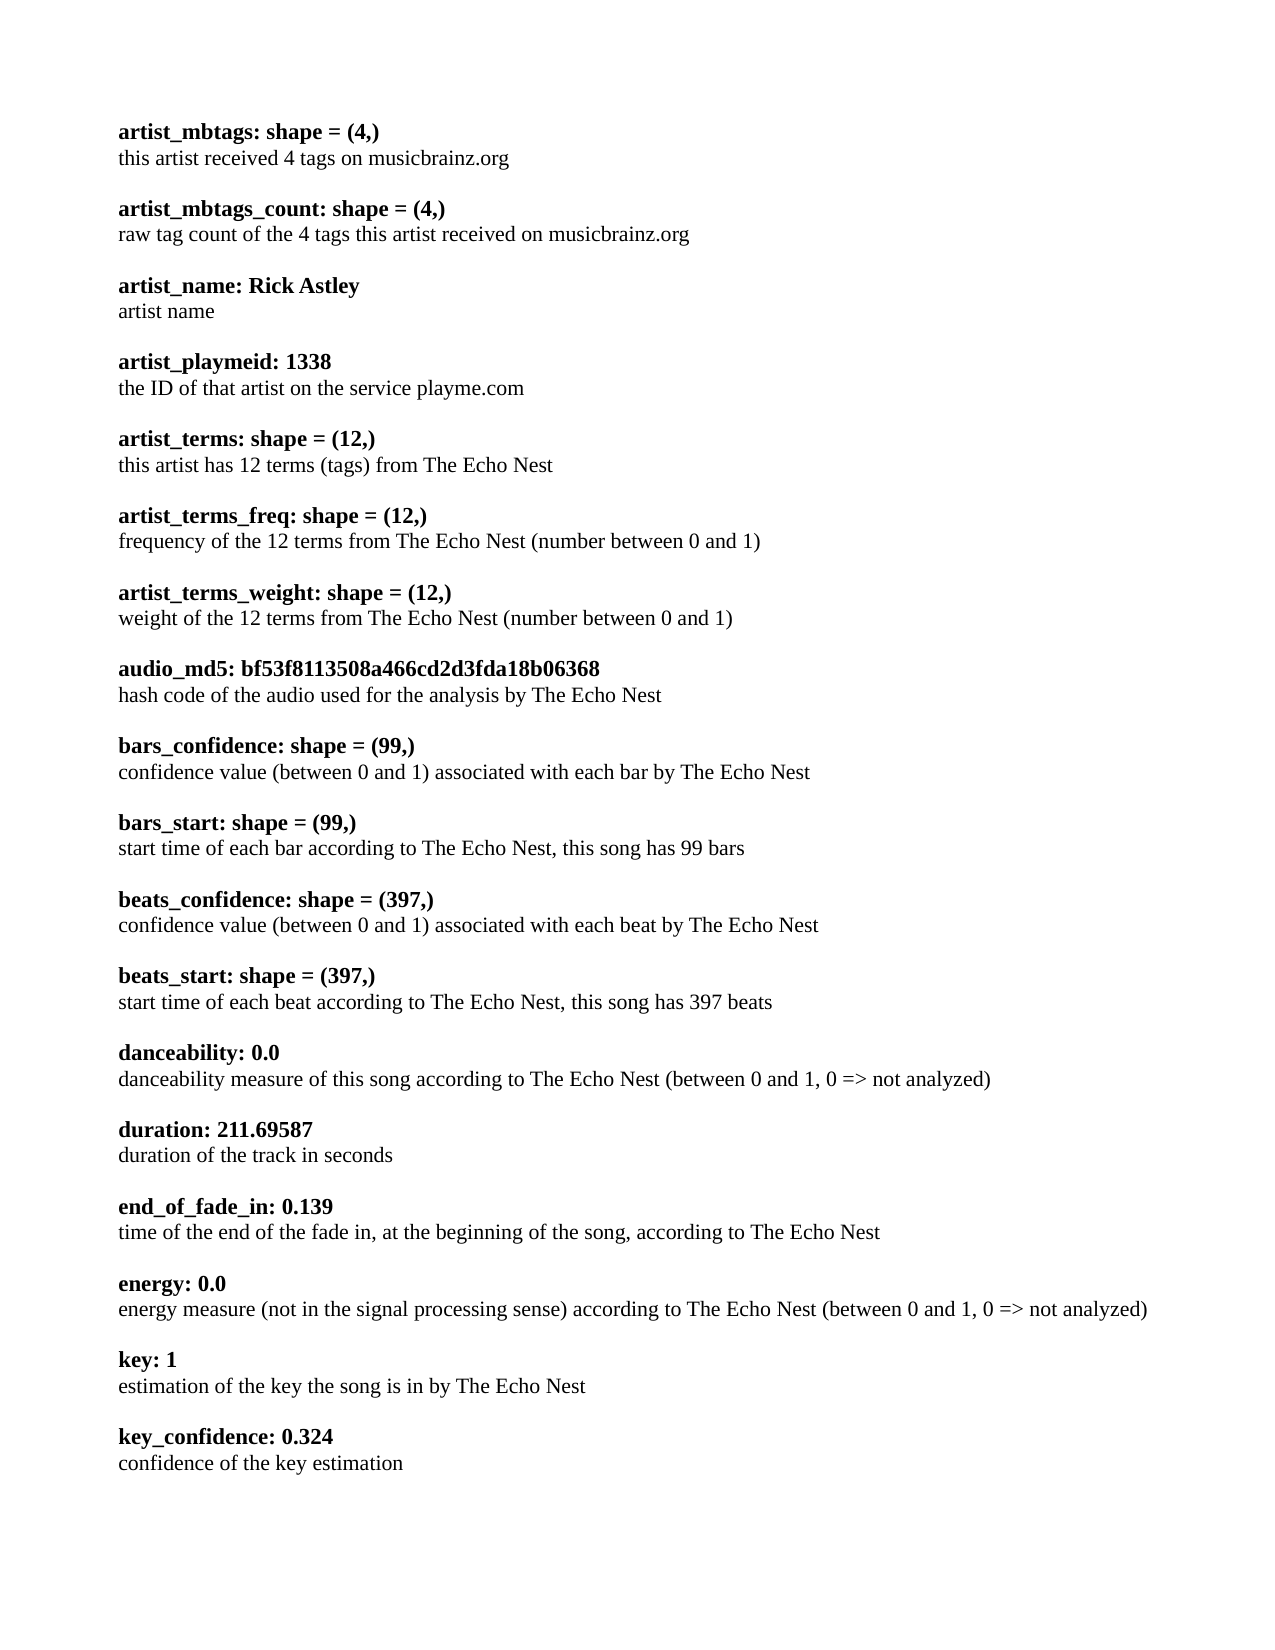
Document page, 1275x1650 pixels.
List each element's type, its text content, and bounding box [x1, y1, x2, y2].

text bars_start: shape = (99,) [118, 809, 1157, 835]
text weight of the 12 terms from The Echo Nest (number between 0 and 1) [118, 605, 1157, 630]
text energy: 0.0 [118, 1270, 1157, 1296]
text hash code of the audio used for the analysis by The Echo Nest [118, 682, 1157, 707]
text duration of the track in seconds [118, 1142, 1157, 1168]
text beats_start: shape = (397,) [118, 963, 1157, 989]
text bars_confidence: shape = (99,) [118, 732, 1157, 759]
text artist_terms_freq: shape = (12,) [118, 502, 1157, 528]
text start time of each beat according to The Echo Nest, this song has 397 beats [118, 989, 1157, 1014]
text estimation of the key the song is in by The Echo Nest [118, 1373, 1157, 1398]
text energy measure (not in the signal processing sense) according to The Echo Nest (between 0 and 1, 0 => not analyzed) [118, 1296, 1157, 1321]
text audio_md5: bf53f8113508a466cd2d3fda18b06368 [118, 656, 1157, 682]
text this artist received 4 tags on musicbrainz.org [118, 144, 1157, 170]
text artist_terms_weight: shape = (12,) [118, 579, 1157, 605]
text artist_mbtags_count: shape = (4,) [118, 195, 1157, 221]
text time of the end of the fade in, at the beginning of the song, according to The Echo Nest [118, 1219, 1157, 1244]
text confidence value (between 0 and 1) associated with each bar by The Echo Nest [118, 759, 1157, 784]
text frequency of the 12 terms from The Echo Nest (number between 0 and 1) [118, 528, 1157, 553]
text danceability: 0.0 [118, 1039, 1157, 1066]
text confidence of the key estimation [118, 1449, 1157, 1475]
text artist_playmeid: 1338 [118, 348, 1157, 375]
text confidence value (between 0 and 1) associated with each beat by The Echo Nest [118, 912, 1157, 937]
text beats_confidence: shape = (397,) [118, 886, 1157, 912]
text key: 1 [118, 1346, 1157, 1373]
text artist_mbtags: shape = (4,) [118, 118, 1157, 144]
text end_of_fade_in: 0.139 [118, 1193, 1157, 1219]
text the ID of that artist on the service playme.com [118, 375, 1157, 400]
text artist_name: Rick Astley [118, 272, 1157, 298]
text key_confidence: 0.324 [118, 1423, 1157, 1449]
text danceability measure of this song according to The Echo Nest (between 0 and 1, 0 => not analyzed) [118, 1066, 1157, 1091]
text duration: 211.69587 [118, 1116, 1157, 1142]
text artist name [118, 298, 1157, 323]
text start time of each bar according to The Echo Nest, this song has 99 bars [118, 835, 1157, 861]
text this artist has 12 terms (tags) from The Echo Nest [118, 452, 1157, 477]
text raw tag count of the 4 tags this artist received on musicbrainz.org [118, 221, 1157, 246]
text artist_terms: shape = (12,) [118, 425, 1157, 452]
